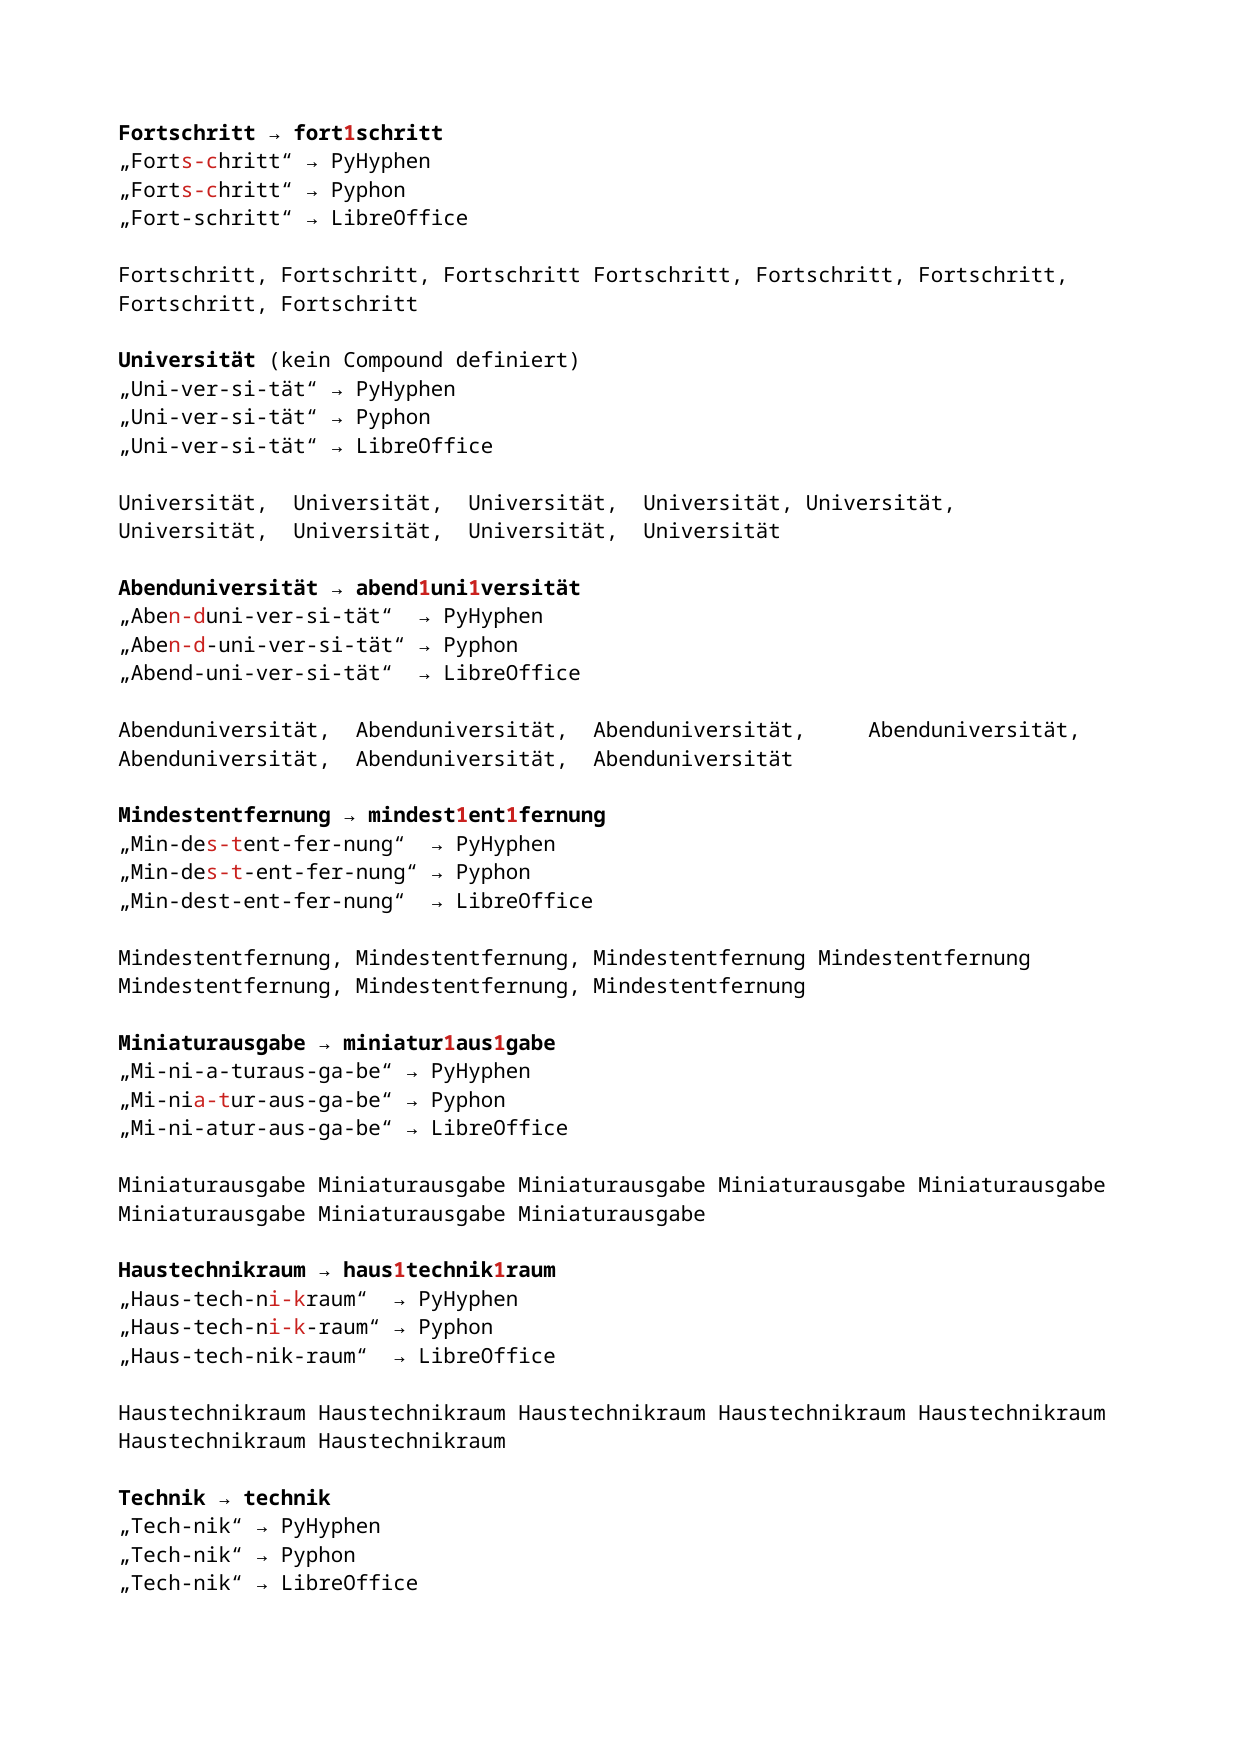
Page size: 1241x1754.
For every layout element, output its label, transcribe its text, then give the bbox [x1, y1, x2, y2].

text „Abend-uni-ver-si-tät“ → LibreOffice [118, 658, 1122, 687]
text „Haus-tech-ni-k-raum“ → Pyphon [118, 1312, 1122, 1341]
text „Uni-ver-si-tät“ → Pyphon [118, 402, 1122, 431]
text „Uni-ver-si-tät“ → PyHyphen [118, 374, 1122, 402]
text „Fort-schritt“ → LibreOffice [118, 203, 1122, 232]
text Fortschritt → fort1schritt [118, 118, 1122, 147]
text „Haus-tech-nik-raum“ → LibreOffice [118, 1341, 1122, 1369]
text Fortschritt, Fortschritt, Fortschritt Fortschritt, Fortschritt, Fortschritt, Fortschritt, Fortschritt [118, 260, 1122, 317]
text Technik → technik [118, 1483, 1122, 1512]
text „Tech-nik“ → Pyphon [118, 1540, 1122, 1568]
text Mindestentfernung → mindest1ent1fernung [118, 801, 1122, 829]
text „Mi-nia-tur-aus-ga-be“ → Pyphon [118, 1085, 1122, 1113]
text Universität, Universität, Universität, Universität, Universität, Universität, Universität, Universität, Universität [118, 488, 1122, 545]
text Haustechnikraum Haustechnikraum Haustechnikraum Haustechnikraum Haustechnikraum Haustechnikraum Haustechnikraum [118, 1398, 1122, 1455]
text „Forts-chritt“ → Pyphon [118, 175, 1122, 203]
text „Tech-nik“ → PyHyphen [118, 1512, 1122, 1540]
text „Aben-d-uni-ver-si-tät“ → Pyphon [118, 630, 1122, 658]
text Abenduniversität → abend1uni1versität [118, 573, 1122, 602]
text „Forts-chritt“ → PyHyphen [118, 147, 1122, 175]
text „Min-dest-ent-fer-nung“ → LibreOffice [118, 886, 1122, 914]
text „Mi-ni-atur-aus-ga-be“ → LibreOffice [118, 1113, 1122, 1142]
text Abenduniversität, Abenduniversität, Abenduniversität, Abenduniversität, Abenduniversität, Abenduniversität, Abenduniversität [118, 715, 1122, 772]
text „Uni-ver-si-tät“ → LibreOffice [118, 431, 1122, 459]
text „Min-des-tent-fer-nung“ → PyHyphen [118, 829, 1122, 857]
text Haustechnikraum → haus1technik1raum [118, 1256, 1122, 1284]
text Miniaturausgabe Miniaturausgabe Miniaturausgabe Miniaturausgabe Miniaturausgabe Miniaturausgabe Miniaturausgabe Miniaturausgabe [118, 1170, 1122, 1227]
text „Tech-nik“ → LibreOffice [118, 1568, 1122, 1597]
text „Aben-duni-ver-si-tät“ → PyHyphen [118, 602, 1122, 630]
text Mindestentfernung, Mindestentfernung, Mindestentfernung Mindestentfernung Mindestentfernung, Mindestentfernung, Mindestentfernung [118, 943, 1122, 1000]
text „Min-des-t-ent-fer-nung“ → Pyphon [118, 857, 1122, 886]
text Universität (kein Compound definiert) [118, 346, 1122, 374]
text Miniaturausgabe → miniatur1aus1gabe [118, 1028, 1122, 1057]
text „Mi-ni-a-turaus-ga-be“ → PyHyphen [118, 1057, 1122, 1085]
text „Haus-tech-ni-kraum“ → PyHyphen [118, 1284, 1122, 1312]
